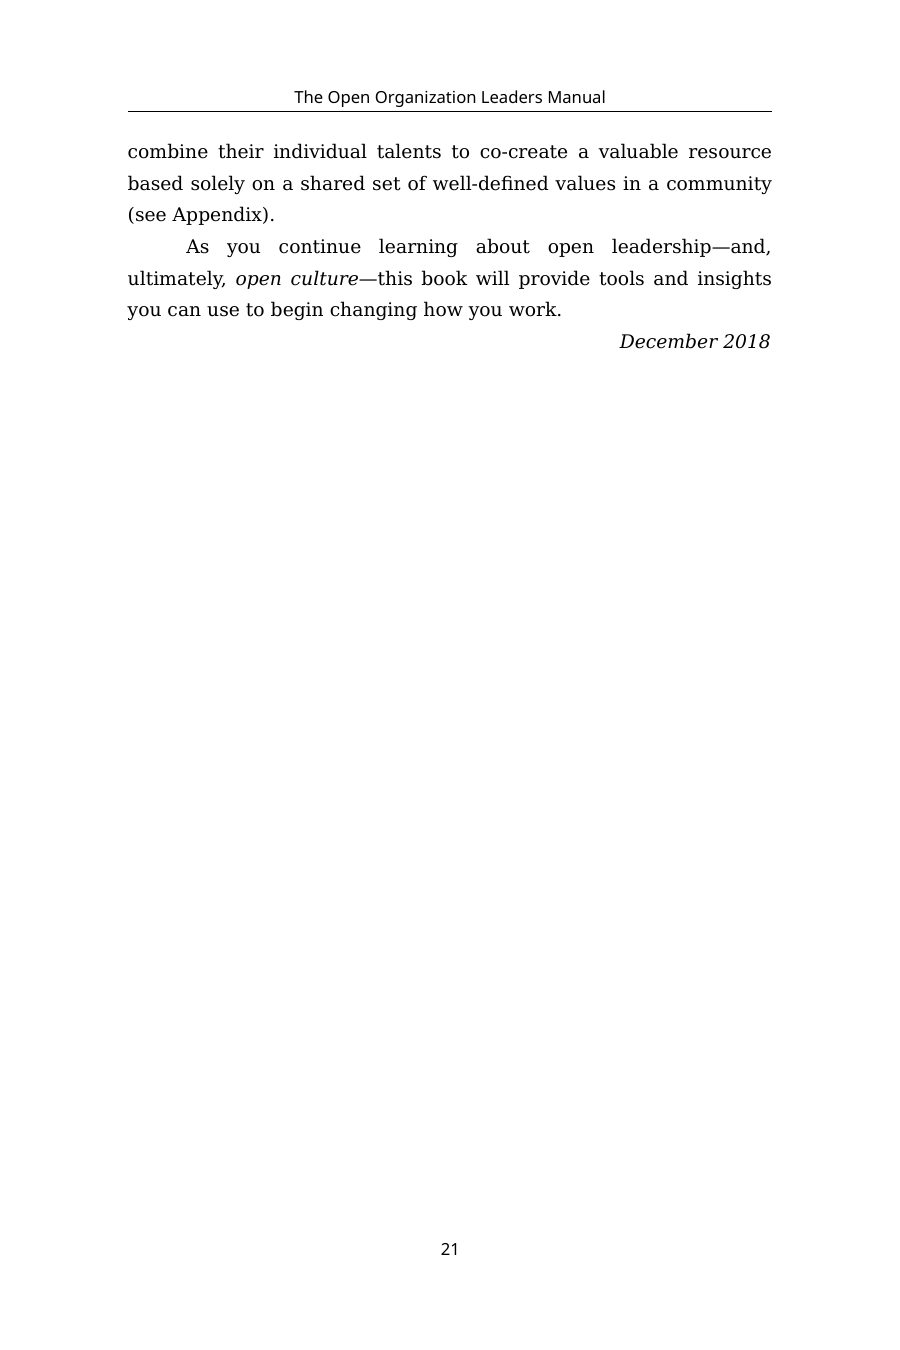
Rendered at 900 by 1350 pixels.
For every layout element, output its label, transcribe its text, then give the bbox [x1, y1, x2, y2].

text As you continue learning about open leadership—and, ultimately, open culture—this book will provide tools and insights you can use to begin changing how you work. [127, 236, 772, 321]
text combine their individual talents to co-create a valuable resource based solely on a shared set of well-defined values in a community (see Appendix). [127, 141, 772, 226]
text December 2018 [127, 331, 772, 353]
